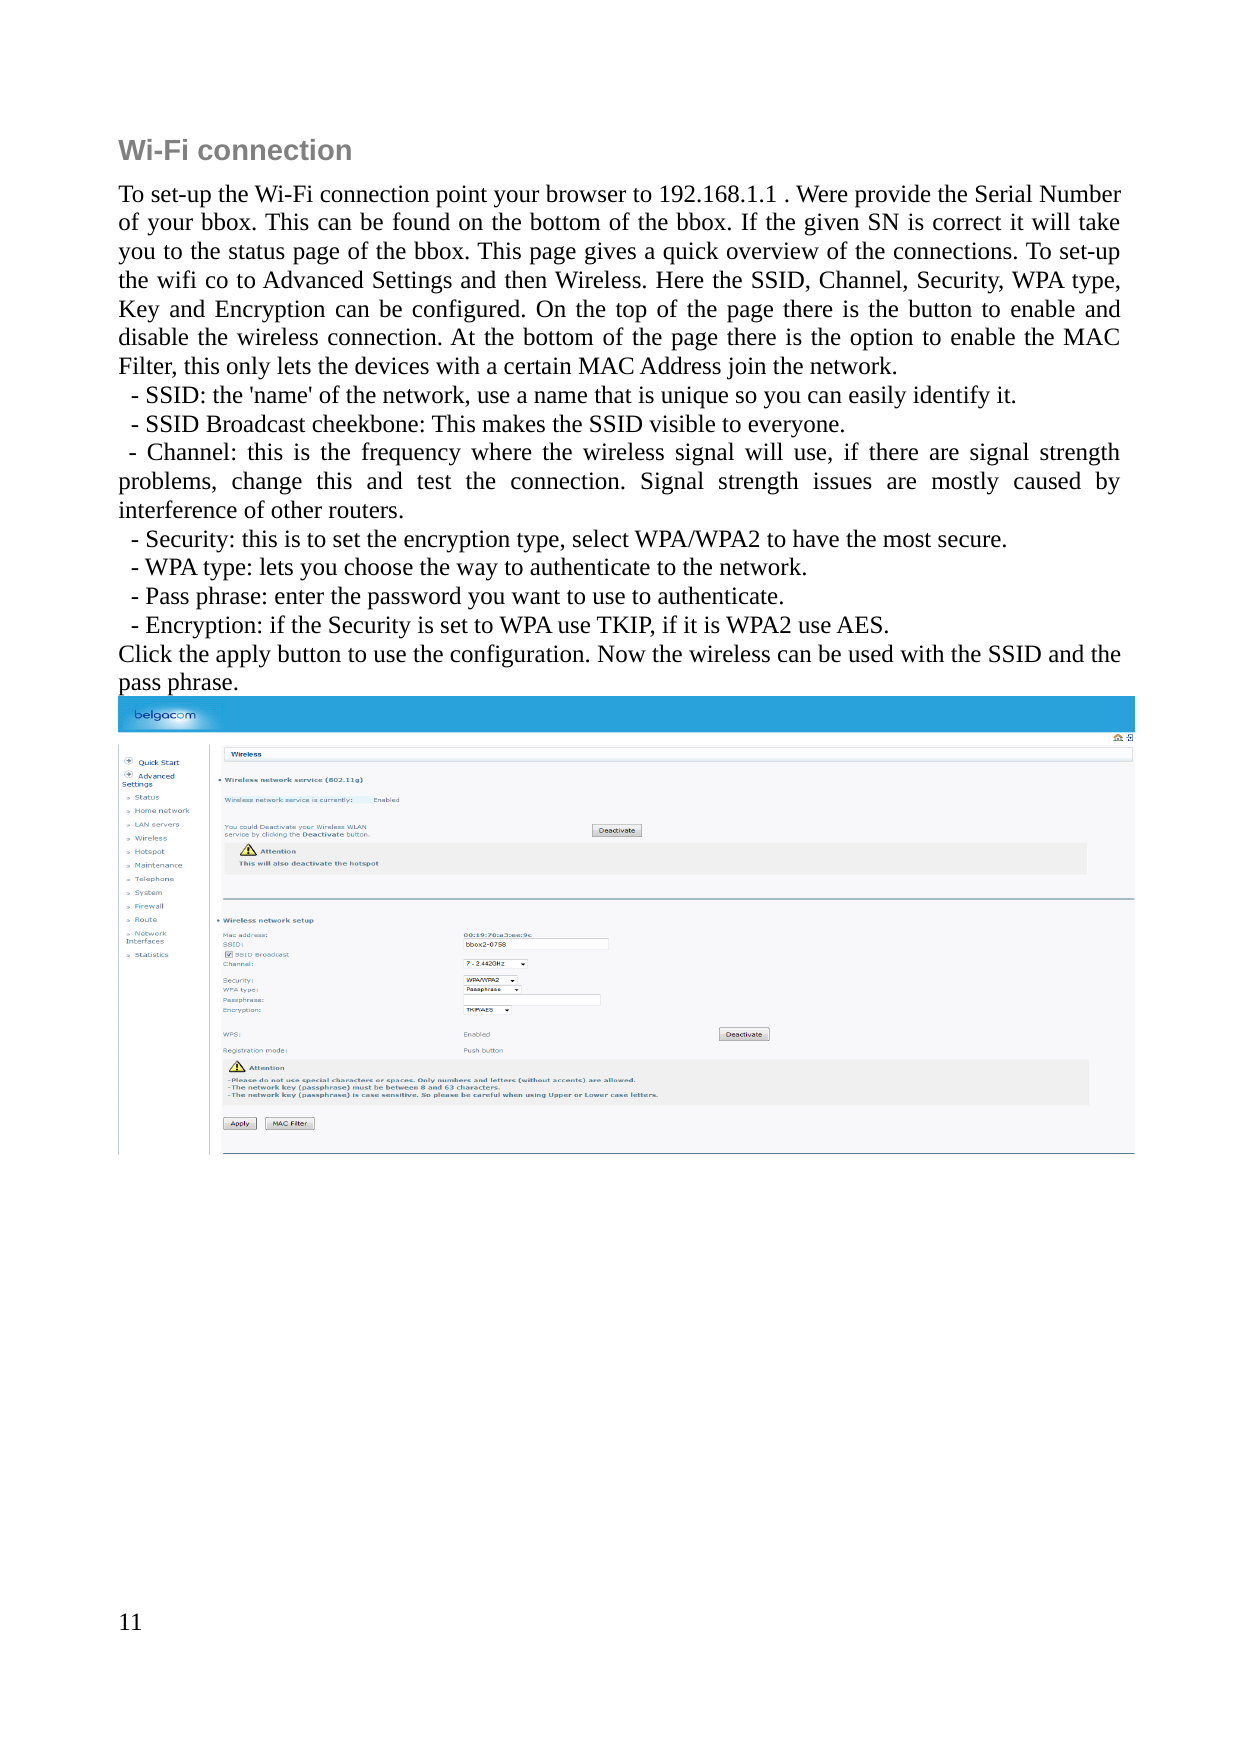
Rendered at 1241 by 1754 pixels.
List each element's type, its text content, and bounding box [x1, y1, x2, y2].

text Click the apply button to use the configuration. Now the wireless can be used with the SSID and the pass phrase. [118, 639, 1122, 696]
text - Channel: this is the frequency where the wireless signal will use, if there are signal strength problems, change this and test the connection. Signal strength issues are mostly caused by interference of other routers. [118, 437, 1122, 524]
text - Pass phrase: enter the password you want to use to authenticate. [118, 581, 1122, 610]
text - WPA type: lets you choose the way to authenticate to the network. [118, 552, 1122, 581]
text - SSID: the 'name' of the network, use a name that is unique so you can easily identify it. [118, 380, 1122, 409]
text - Security: this is to set the encryption type, select WPA/WPA2 to have the most secure. [118, 524, 1122, 552]
text - Encryption: if the Security is set to WPA use TKIP, if it is WPA2 use AES. [118, 610, 1122, 639]
text - SSID Broadcast cheekbone: This makes the SSID visible to everyone. [118, 409, 1122, 437]
text To set-up the Wi-Fi connection point your browser to 192.168.1.1 . Were provide the Serial Number of your bbox. This can be found on the bottom of the bbox. If the given SN is correct it will take you to the status page of the bbox. This page gives a quick overview of the connections. To set-up the wifi co to Advanced Settings and then Wireless. Here the SSID, Channel, Security, WPA type, Key and Encryption can be configured. On the top of the page there is the button to enable and disable the wireless connection. At the bottom of the page there is the option to enable the MAC Filter, this only lets the devices with a certain MAC Address join the network. [118, 179, 1122, 380]
picture [118, 696, 1135, 1155]
subtitle Wi-Fi connection [118, 133, 1122, 166]
